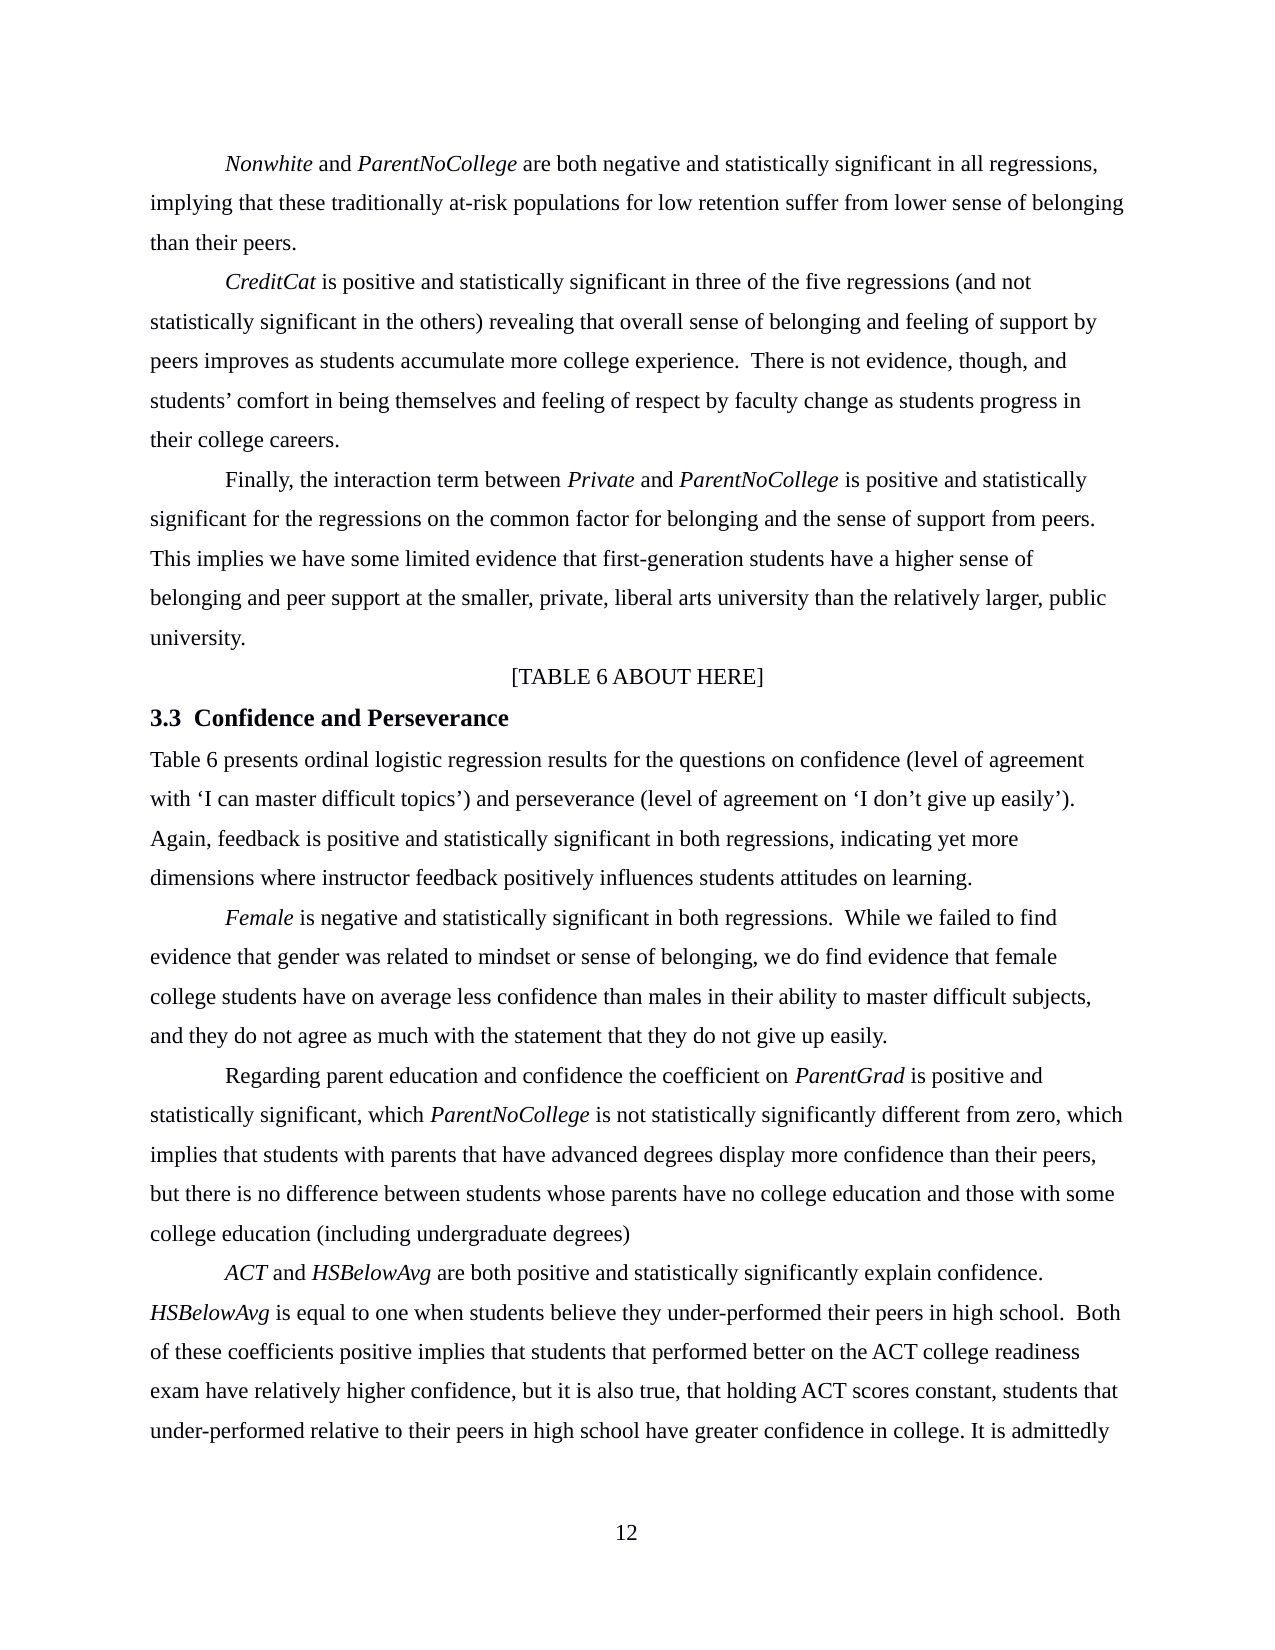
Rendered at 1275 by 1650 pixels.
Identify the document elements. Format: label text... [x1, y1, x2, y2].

text CreditCat is positive and statistically significant in three of the five regressions (and not statistically significant in the others) revealing that overall sense of belonging and feeling of support by peers improves as students accumulate more college experience. There is not evidence, though, and students’ comfort in being themselves and feeling of respect by faculty change as students progress in their college careers. [150, 268, 1125, 453]
text ACT and HSBelowAvg are both positive and statistically significantly explain confidence. HSBelowAvg is equal to one when students believe they under-performed their peers in high school. Both of these coefficients positive implies that students that performed better on the ACT college readiness exam have relatively higher confidence, but it is also true, that holding ACT scores constant, students that under-performed relative to their peers in high school have greater confidence in college. It is admittedly [150, 1259, 1125, 1443]
text 3.3 Confidence and Perseverance [150, 703, 1125, 731]
text Finally, the interaction term between Private and ParentNoCollege is positive and statistically significant for the regressions on the common factor for belonging and the sense of support from peers. This implies we have some limited evidence that first-generation students have a higher sense of belonging and peer support at the smaller, private, liberal arts university than the relatively larger, public university. [150, 466, 1125, 650]
text Regarding parent education and confidence the coefficient on ParentGrad is positive and statistically significant, which ParentNoCollege is not statistically significantly different from zero, which implies that students with parents that have advanced degrees display more confidence than their peers, but there is no difference between students whose parents have no college education and those with some college education (including undergraduate degrees) [150, 1062, 1125, 1246]
text Female is negative and statistically significant in both regressions. While we failed to find evidence that gender was related to mindset or sense of belonging, we do find evidence that female college students have on average less confidence than males in their ability to master difficult subjects, and they do not agree as much with the statement that they do not give up easily. [150, 904, 1125, 1048]
text Nonwhite and ParentNoCollege are both negative and statistically significant in all regressions, implying that these traditionally at-risk populations for low retention suffer from lower sense of belonging than their peers. [150, 150, 1125, 255]
text [TABLE 6 ABOUT HERE] [150, 663, 1125, 689]
text Table 6 presents ordinal logistic regression results for the questions on confidence (level of agreement with ‘I can master difficult topics’) and perseverance (level of agreement on ‘I don’t give up easily’). Again, feedback is positive and statistically significant in both regressions, indicating yet more dimensions where instructor feedback positively influences students attitudes on learning. [150, 746, 1125, 891]
